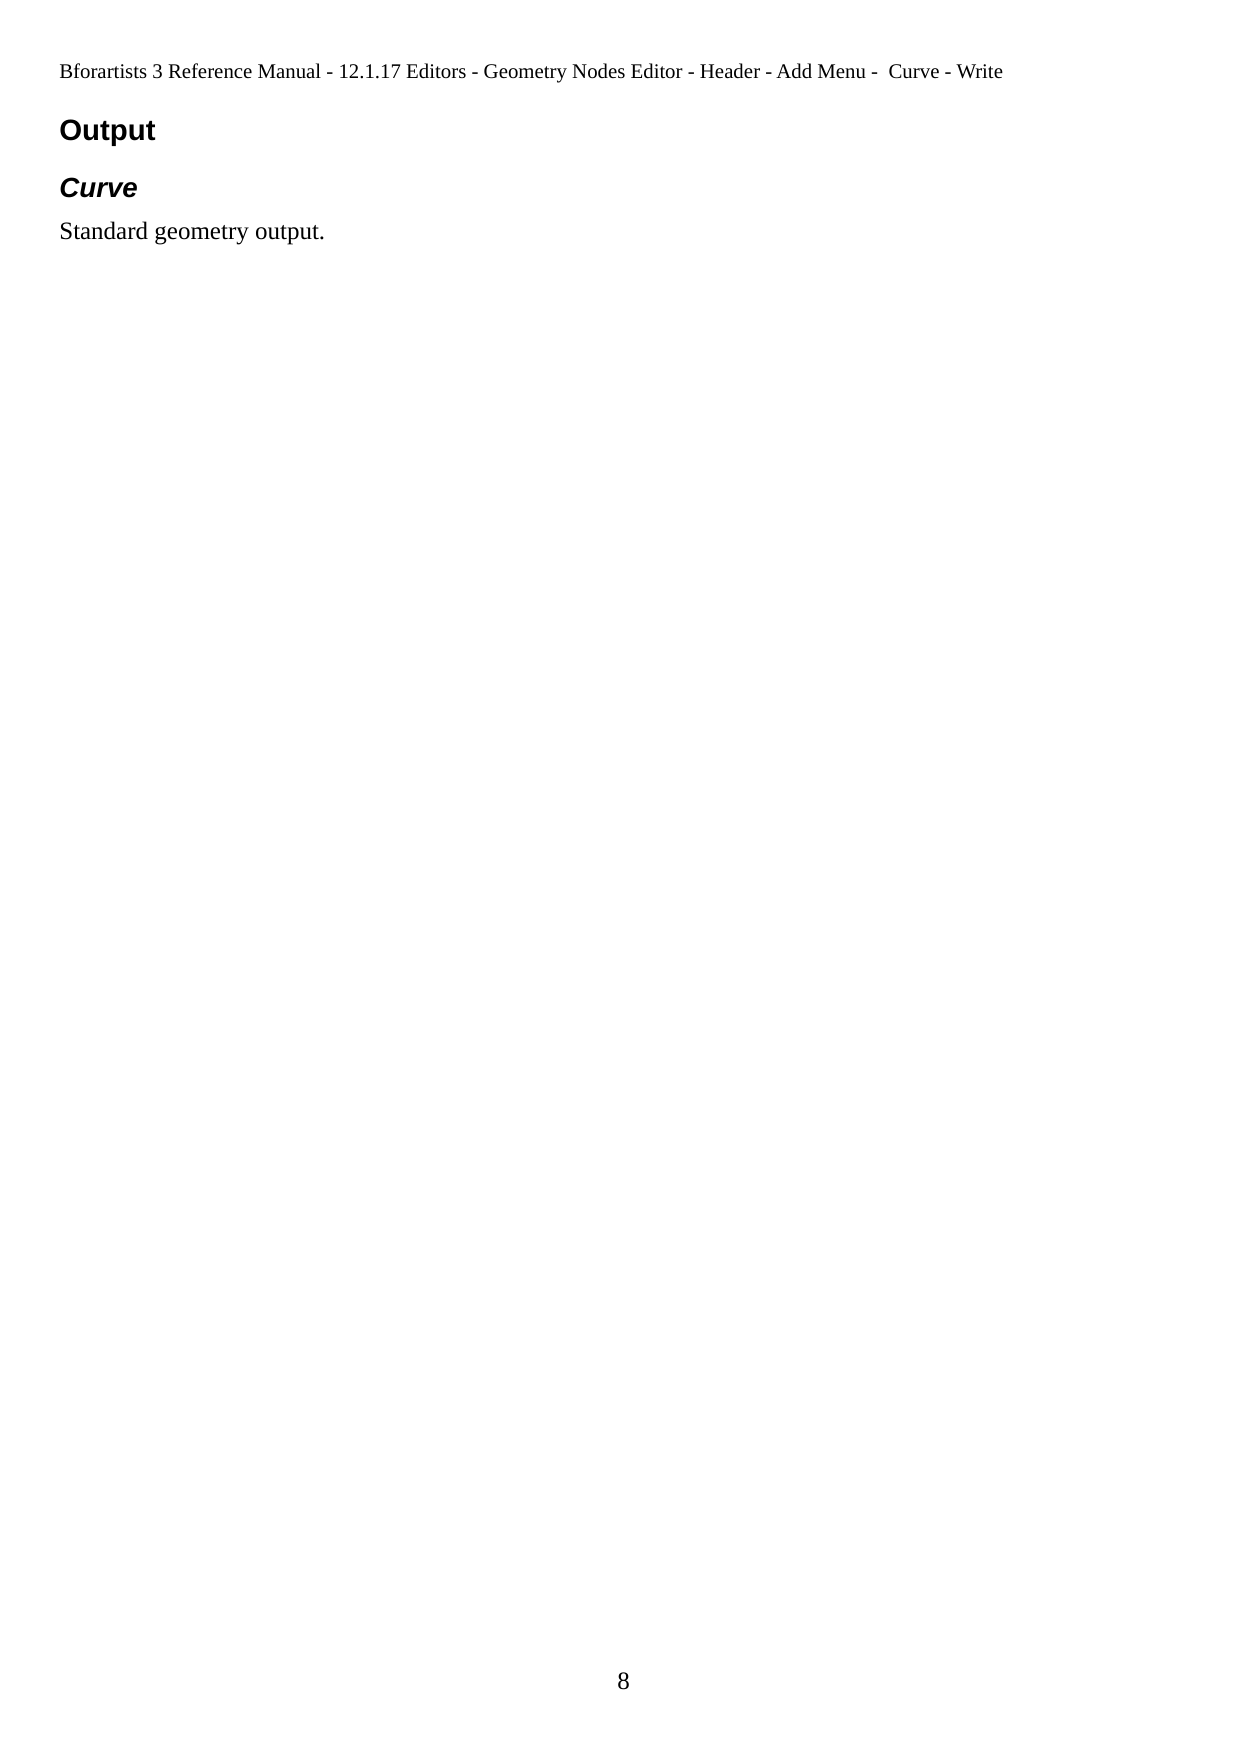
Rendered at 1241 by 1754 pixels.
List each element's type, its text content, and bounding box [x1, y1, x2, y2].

subtitle Output [59, 113, 1181, 146]
subtitle Curve [59, 171, 1181, 203]
text Standard geometry output. [59, 216, 1181, 244]
